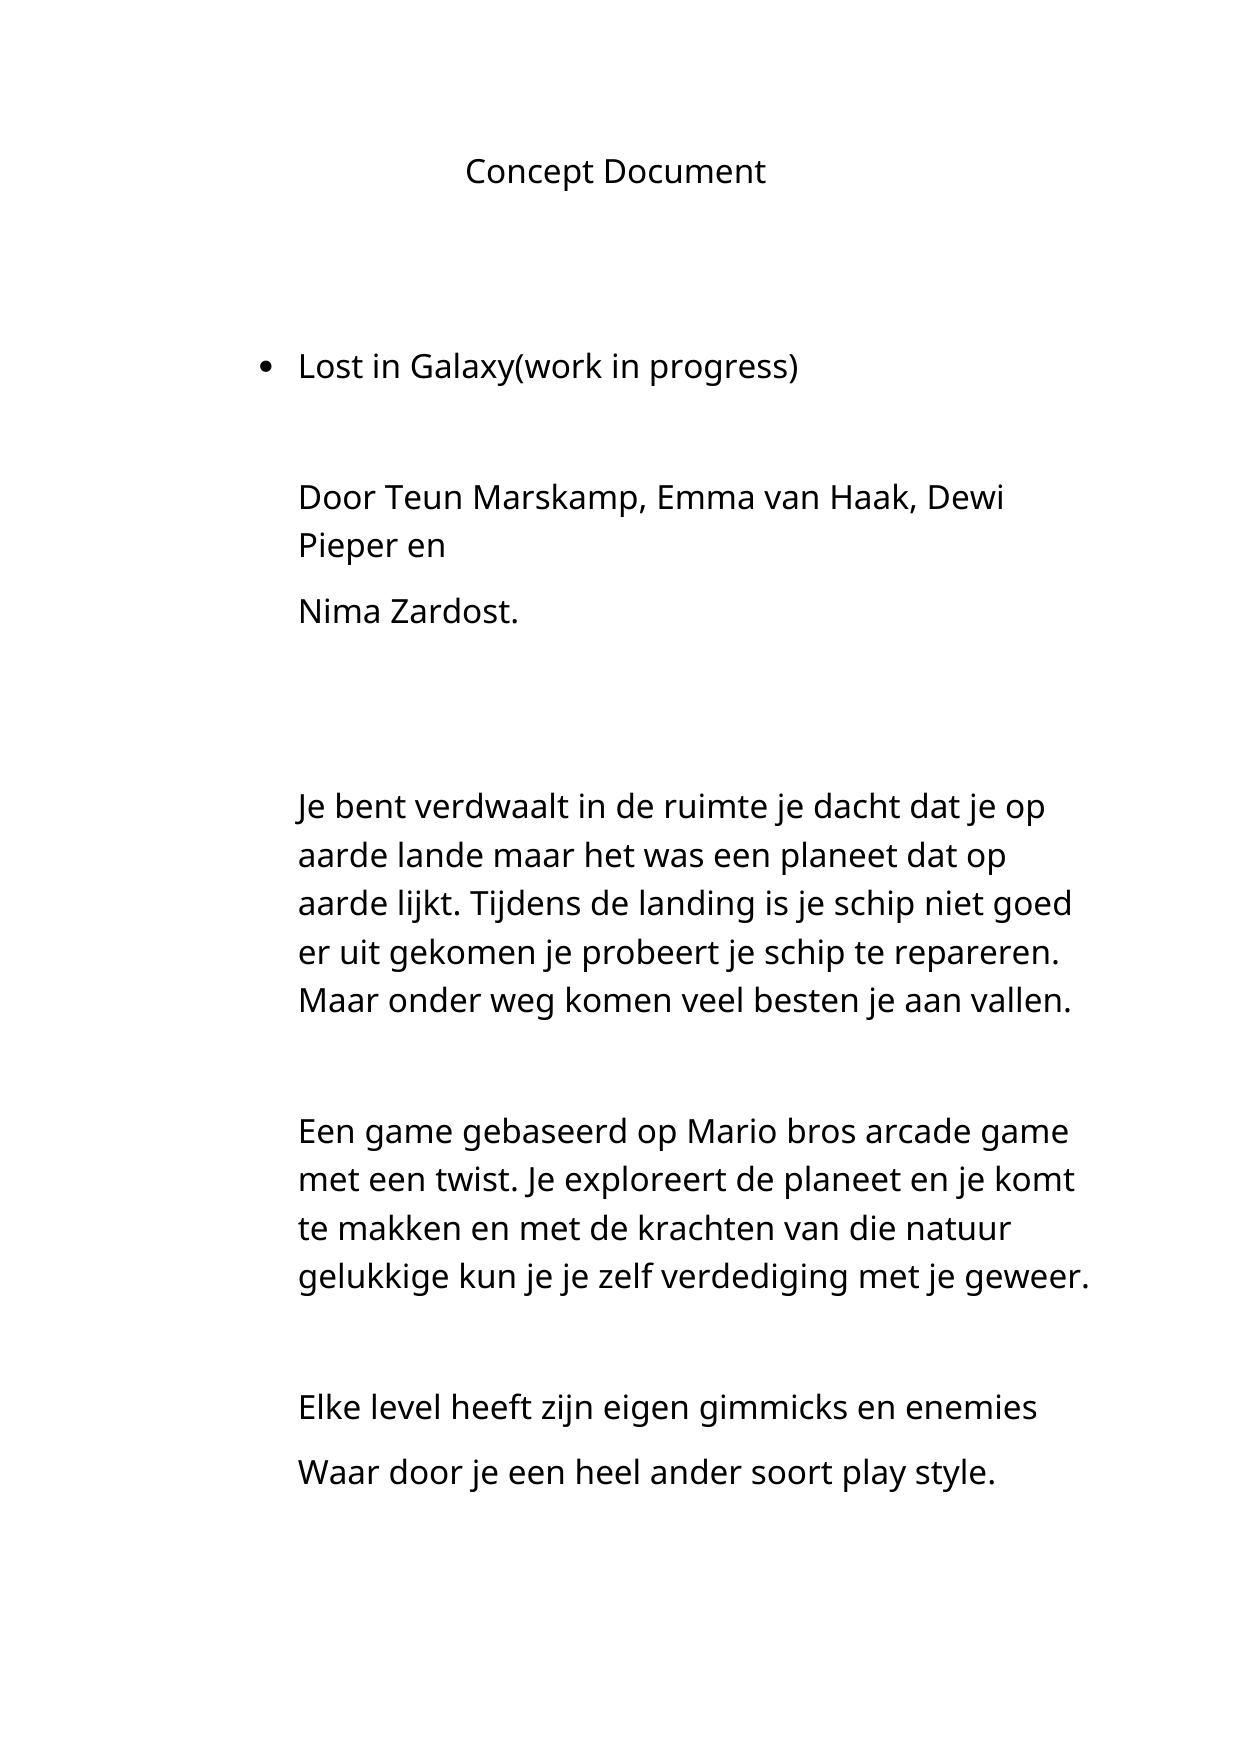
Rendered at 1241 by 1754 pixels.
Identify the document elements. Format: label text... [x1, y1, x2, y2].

list Lost in Galaxy(work in progress) [260, 343, 1093, 389]
text Door Teun Marskamp, Emma van Haak, Dewi Pieper en [298, 474, 1093, 568]
text Elke level heeft zijn eigen gimmicks en enemies [298, 1384, 1093, 1429]
text Concept Document [148, 148, 1093, 193]
text Je bent verdwaalt in de ruimte je dacht dat je op aarde lande maar het was een planeet dat op aarde lijkt. Tijdens de landing is je schip niet goed er uit gekomen je probeert je schip te repareren. Maar onder weg komen veel besten je aan vallen. [298, 783, 1093, 1023]
text Nima Zardost. [298, 587, 1093, 633]
text Een game gebaseerd op Mario bros arcade game met een twist. Je exploreert de planeet en je komt te makken en met de krachten van die natuur gelukkige kun je je zelf verdediging met je geweer. [298, 1108, 1093, 1299]
text Waar door je een heel ander soort play style. [298, 1449, 1093, 1494]
